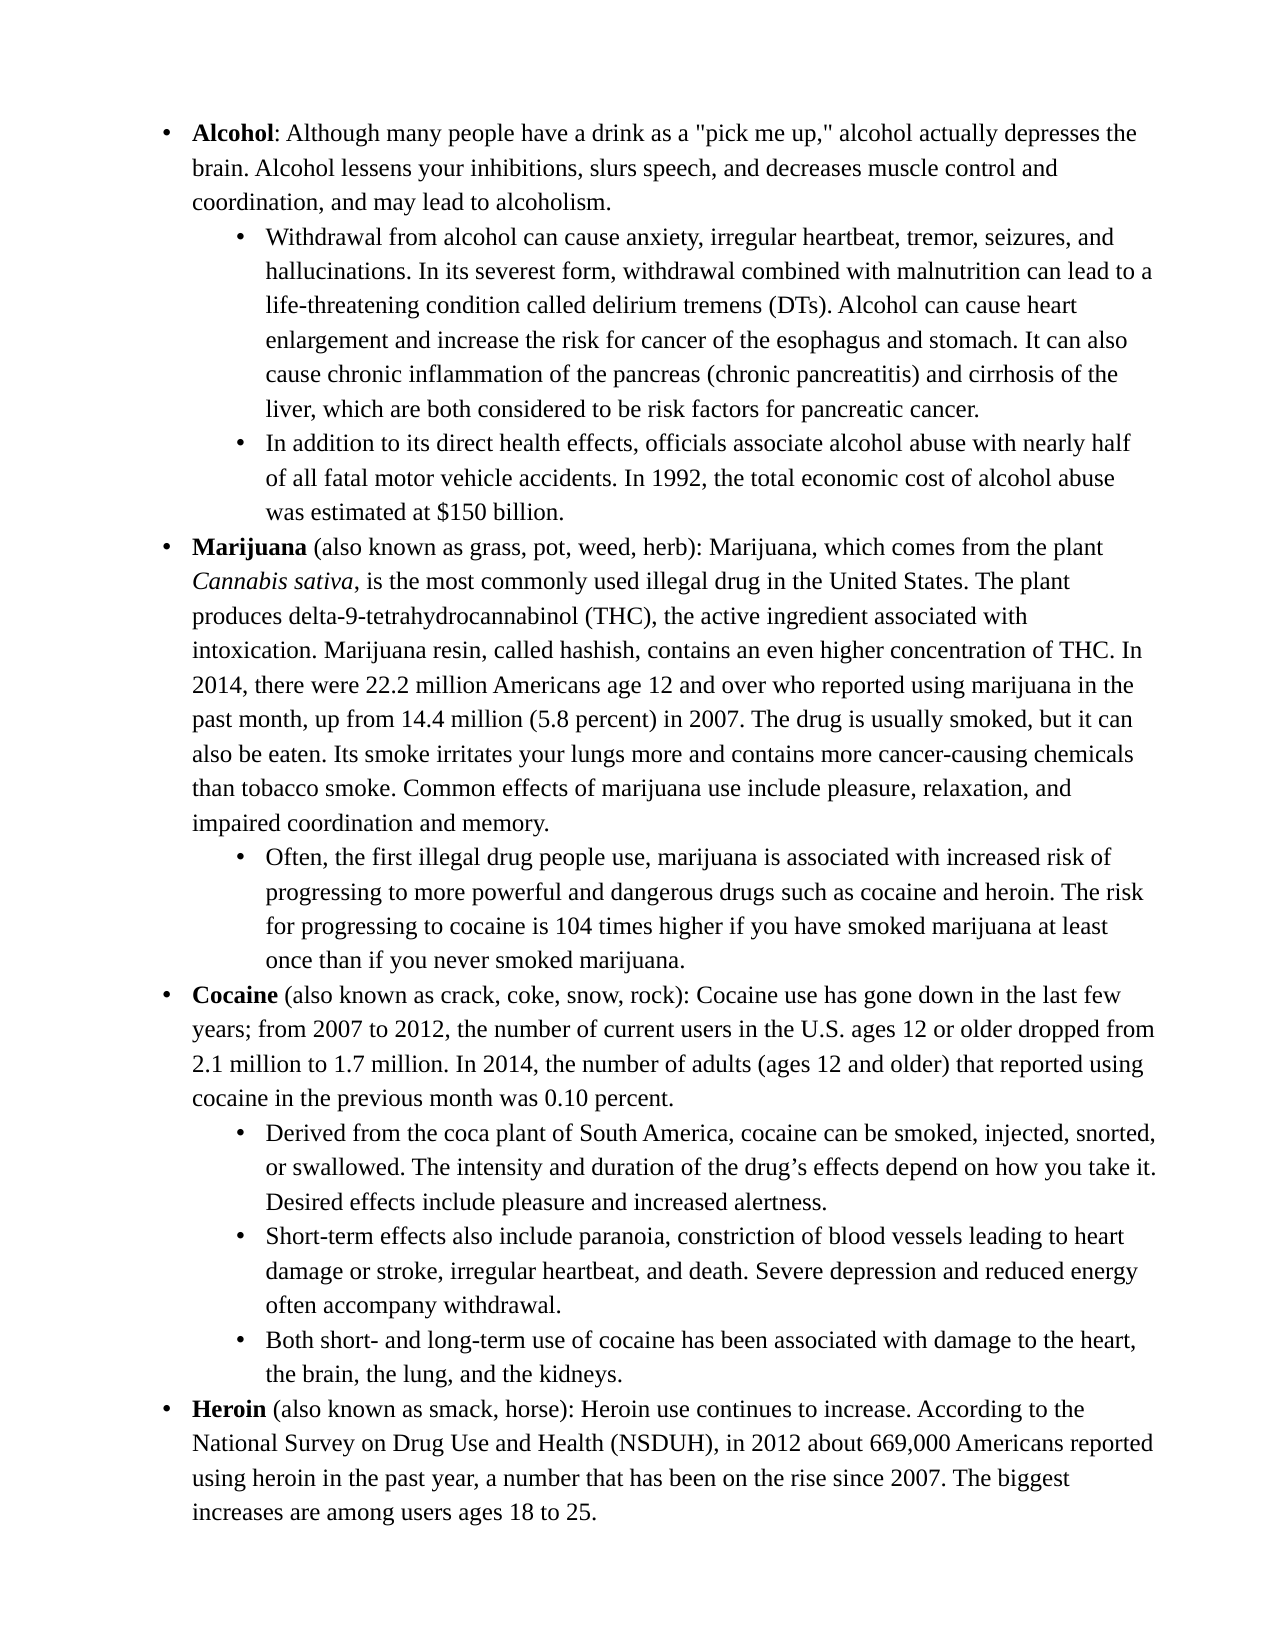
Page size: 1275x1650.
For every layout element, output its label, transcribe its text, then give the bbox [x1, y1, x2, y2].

list Withdrawal from alcohol can cause anxiety, irregular heartbeat, tremor, seizures, and hallucinations. In its severest form, withdrawal combined with malnutrition can lead to a life-threatening condition called delirium tremens (DTs). Alcohol can cause heart enlargement and increase the risk for cancer of the esophagus and stomach. It can also cause chronic inflammation of the pancreas (chronic pancreatitis) and cirrhosis of the liver, which are both considered to be risk factors for pancreatic cancer. [236, 222, 1157, 423]
list Marijuana (also known as grass, pot, weed, herb): Marijuana, which comes from the plant Cannabis sativa, is the most commonly used illegal drug in the United States. The plant produces delta-9-tetrahydrocannabinol (THC), the active ingredient associated with intoxication. Marijuana resin, called hashish, contains an even higher concentration of THC. In 2014, there were 22.2 million Americans age 12 and over who reported using marijuana in the past month, up from 14.4 million (5.8 percent) in 2007. The drug is usually smoked, but it can also be eaten. Its smoke irritates your lungs more and contains more cancer-causing chemicals than tobacco smoke. Common effects of marijuana use include pleasure, relaxation, and impaired coordination and memory. [162, 532, 1157, 836]
list Often, the first illegal drug people use, marijuana is associated with increased risk of progressing to more powerful and dangerous drugs such as cocaine and heroin. The risk for progressing to cocaine is 104 times higher if you have smoked marijuana at least once than if you never smoked marijuana. [236, 842, 1157, 974]
list Alcohol: Although many people have a drink as a "pick me up," alcohol actually depresses the brain. Alcohol lessens your inhibitions, slurs speech, and decreases muscle control and coordination, and may lead to alcoholism. [162, 118, 1157, 216]
list Heroin (also known as smack, horse): Heroin use continues to increase. According to the National Survey on Drug Use and Health (NSDUH), in 2012 about 669,000 Americans reported using heroin in the past year, a number that has been on the rise since 2007. The biggest increases are among users ages 18 to 25. [162, 1394, 1157, 1526]
list Both short- and long-term use of cocaine has been associated with damage to the heart, the brain, the lung, and the kidneys. [236, 1325, 1157, 1388]
list Cocaine (also known as crack, coke, snow, rock): Cocaine use has gone down in the last few years; from 2007 to 2012, the number of current users in the U.S. ages 12 or older dropped from 2.1 million to 1.7 million. In 2014, the number of adults (ages 12 and older) that reported using cocaine in the previous month was 0.10 percent. [162, 980, 1157, 1112]
list In addition to its direct health effects, officials associate alcohol abuse with nearly half of all fatal motor vehicle accidents. In 1992, the total economic cost of alcohol abuse was estimated at $150 billion. [236, 428, 1157, 526]
list Short-term effects also include paranoia, constriction of blood vessels leading to heart damage or stroke, irregular heartbeat, and death. Severe depression and reduced energy often accompany withdrawal. [236, 1221, 1157, 1319]
list Derived from the coca plant of South America, cocaine can be smoked, injected, snorted, or swallowed. The intensity and duration of the drug’s effects depend on how you take it. Desired effects include pleasure and increased alertness. [236, 1118, 1157, 1216]
